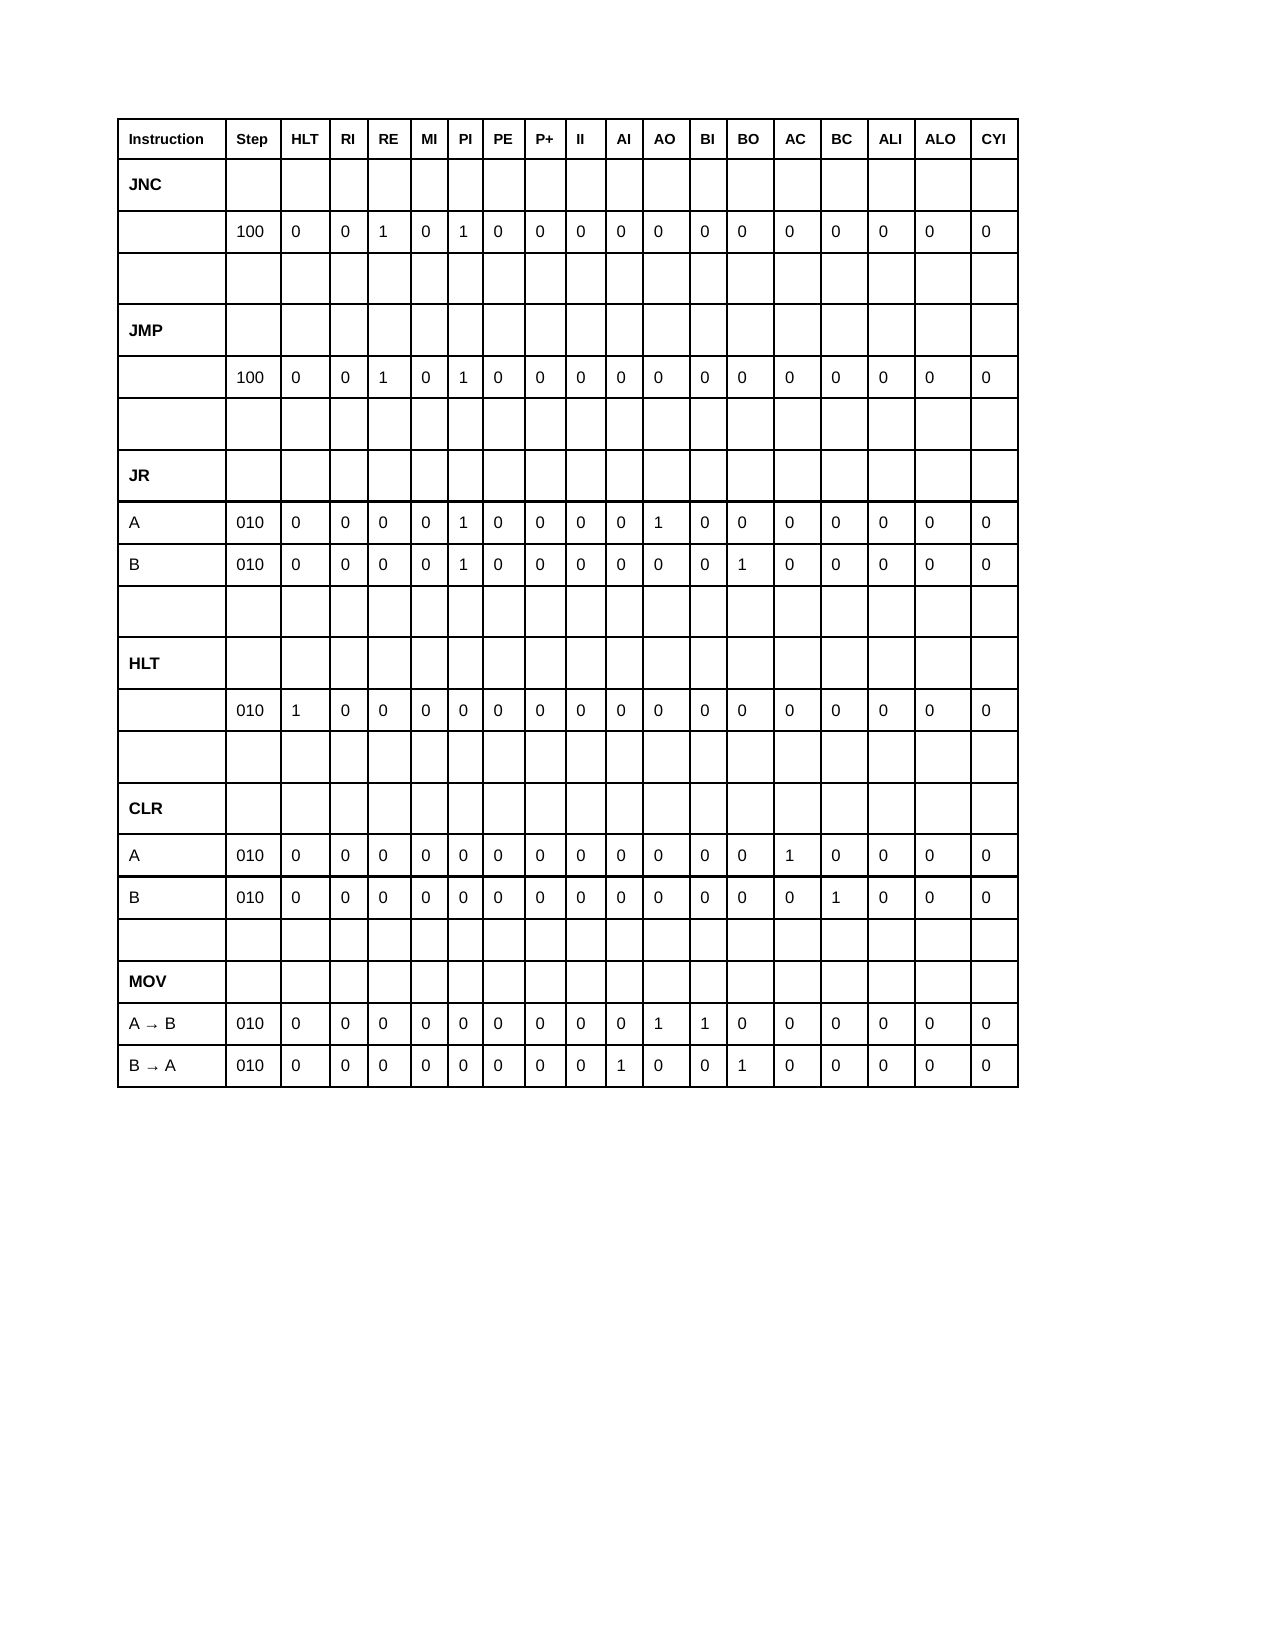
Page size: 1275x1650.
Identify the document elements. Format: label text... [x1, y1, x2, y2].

table_cell [227, 732, 280, 782]
table_cell 010 [227, 503, 280, 542]
table_cell [916, 784, 970, 833]
table_cell [869, 254, 914, 303]
table_cell 0 [484, 503, 524, 542]
table_cell [691, 962, 726, 1002]
table_cell [775, 638, 820, 688]
table_cell JMP [119, 305, 225, 355]
table_cell [869, 451, 914, 500]
table_cell [412, 784, 447, 833]
table_cell 0 [775, 212, 820, 252]
table_cell 0 [916, 212, 970, 252]
table_cell [567, 305, 605, 355]
table_cell 0 [331, 690, 367, 730]
table_cell [972, 920, 1017, 959]
table_cell 0 [644, 835, 689, 875]
table_cell 0 [567, 545, 605, 584]
table_cell [691, 587, 726, 636]
table_cell [567, 451, 605, 500]
table_cell [282, 920, 329, 959]
table_cell 0 [822, 545, 867, 584]
table_cell 0 [822, 1046, 867, 1086]
table_cell [775, 160, 820, 209]
table_cell [644, 451, 689, 500]
table_cell 0 [728, 357, 773, 397]
table_cell 0 [282, 1004, 329, 1044]
table_cell 0 [644, 1046, 689, 1086]
table_cell [331, 638, 367, 688]
table_cell [691, 451, 726, 500]
table_cell 0 [972, 212, 1017, 252]
table_cell [644, 784, 689, 833]
table_cell [607, 305, 642, 355]
table_cell [691, 784, 726, 833]
table_cell 0 [331, 1046, 367, 1086]
table_cell [119, 399, 225, 449]
table_cell [119, 732, 225, 782]
table_cell 0 [822, 212, 867, 252]
table_cell [972, 160, 1017, 209]
table_cell 0 [869, 545, 914, 584]
table_cell 0 [691, 357, 726, 397]
table_cell [775, 451, 820, 500]
table_cell 0 [526, 357, 565, 397]
table_cell II [567, 120, 605, 158]
table_cell 0 [526, 1004, 565, 1044]
table_cell 0 [331, 545, 367, 584]
table_cell [869, 732, 914, 782]
table_cell [822, 587, 867, 636]
table_cell 0 [972, 835, 1017, 875]
table_cell [449, 399, 482, 449]
table_cell [369, 254, 410, 303]
table_cell [119, 920, 225, 959]
table_cell 0 [822, 690, 867, 730]
table_cell [526, 160, 565, 209]
table_cell [972, 305, 1017, 355]
table_cell [412, 160, 447, 209]
table_cell PI [449, 120, 482, 158]
table_cell [412, 638, 447, 688]
table_cell [775, 254, 820, 303]
table_cell 0 [331, 503, 367, 542]
table_cell [567, 399, 605, 449]
table_cell 010 [227, 835, 280, 875]
table_cell 0 [644, 690, 689, 730]
table_cell AI [607, 120, 642, 158]
table_cell [691, 160, 726, 209]
table_cell 1 [449, 503, 482, 542]
table_cell 0 [728, 212, 773, 252]
table_cell [607, 254, 642, 303]
table_cell [775, 920, 820, 959]
table_cell 0 [644, 212, 689, 252]
table_cell 010 [227, 1046, 280, 1086]
table_cell 0 [484, 545, 524, 584]
table_cell [282, 305, 329, 355]
table_cell [644, 254, 689, 303]
table_cell 0 [644, 878, 689, 917]
table_cell [119, 357, 225, 397]
table_cell [916, 962, 970, 1002]
table_cell [526, 587, 565, 636]
table_cell [412, 399, 447, 449]
table_cell 0 [972, 878, 1017, 917]
table_cell 0 [484, 878, 524, 917]
table_cell 1 [449, 357, 482, 397]
table_cell 0 [728, 878, 773, 917]
table_cell ALO [916, 120, 970, 158]
table_cell [282, 399, 329, 449]
table_cell 0 [822, 357, 867, 397]
table_cell 0 [691, 835, 726, 875]
table_cell 0 [412, 835, 447, 875]
table_cell 0 [607, 357, 642, 397]
table_cell 0 [567, 357, 605, 397]
table_cell [331, 399, 367, 449]
table_cell 0 [567, 1004, 605, 1044]
table_cell [916, 587, 970, 636]
table_cell 0 [369, 690, 410, 730]
table_cell [282, 254, 329, 303]
table_cell [822, 638, 867, 688]
table_cell [822, 962, 867, 1002]
table_cell ALI [869, 120, 914, 158]
table_cell 1 [644, 503, 689, 542]
table_cell [916, 920, 970, 959]
table_cell 0 [484, 212, 524, 252]
table_cell [526, 920, 565, 959]
table_cell [691, 732, 726, 782]
table_cell [916, 638, 970, 688]
table_cell [972, 399, 1017, 449]
table_cell [227, 451, 280, 500]
table_cell [331, 587, 367, 636]
table_cell [775, 732, 820, 782]
table_cell [331, 784, 367, 833]
table_cell [331, 254, 367, 303]
table_cell [972, 962, 1017, 1002]
table_cell [449, 920, 482, 959]
table_cell 0 [607, 878, 642, 917]
table_cell [567, 784, 605, 833]
table_cell [484, 732, 524, 782]
table_cell B [119, 878, 225, 917]
table_cell [331, 160, 367, 209]
table_cell 0 [916, 357, 970, 397]
table_cell 1 [728, 545, 773, 584]
table_cell 0 [412, 212, 447, 252]
table_cell [822, 784, 867, 833]
table_cell [526, 784, 565, 833]
table_cell [412, 305, 447, 355]
table_cell [916, 254, 970, 303]
table_cell [607, 638, 642, 688]
table_cell 0 [449, 690, 482, 730]
table_cell [567, 920, 605, 959]
table_cell 0 [412, 1046, 447, 1086]
table_cell 0 [412, 690, 447, 730]
table_cell 0 [484, 690, 524, 730]
table_cell [869, 305, 914, 355]
table_cell [916, 451, 970, 500]
table_cell B [119, 545, 225, 584]
table_cell [119, 690, 225, 730]
table_cell [728, 920, 773, 959]
table_cell 0 [972, 690, 1017, 730]
table_cell 0 [775, 545, 820, 584]
table_cell JNC [119, 160, 225, 209]
table_cell [691, 399, 726, 449]
table_cell JR [119, 451, 225, 500]
table_cell [775, 962, 820, 1002]
table_cell 0 [484, 835, 524, 875]
table_cell 0 [728, 835, 773, 875]
table_cell [484, 160, 524, 209]
table_cell [607, 962, 642, 1002]
table_cell A → B [119, 1004, 225, 1044]
table_cell [775, 784, 820, 833]
table_cell 0 [644, 357, 689, 397]
table_cell 0 [526, 212, 565, 252]
table_cell 0 [526, 878, 565, 917]
table_cell [369, 305, 410, 355]
table_cell 0 [916, 690, 970, 730]
table_cell [728, 399, 773, 449]
table_cell [412, 254, 447, 303]
table_cell 0 [369, 503, 410, 542]
table_cell [526, 638, 565, 688]
table_cell [227, 920, 280, 959]
table_cell 0 [775, 503, 820, 542]
table_cell 0 [369, 1004, 410, 1044]
table_cell [526, 254, 565, 303]
table_cell P+ [526, 120, 565, 158]
table_cell 0 [567, 1046, 605, 1086]
table_cell [567, 638, 605, 688]
table_cell [728, 254, 773, 303]
table_cell 0 [526, 835, 565, 875]
table_cell [449, 784, 482, 833]
table_cell 0 [916, 1046, 970, 1086]
table_cell [644, 920, 689, 959]
table_cell 0 [775, 878, 820, 917]
table_cell [691, 254, 726, 303]
table_cell 010 [227, 690, 280, 730]
table_cell 0 [484, 357, 524, 397]
table_cell [644, 587, 689, 636]
table_cell BO [728, 120, 773, 158]
table_cell 0 [916, 503, 970, 542]
table_cell 0 [526, 545, 565, 584]
table_cell CLR [119, 784, 225, 833]
table_cell [282, 587, 329, 636]
table_cell [369, 962, 410, 1002]
table_cell 0 [916, 1004, 970, 1044]
table_cell 100 [227, 212, 280, 252]
table_cell A [119, 503, 225, 542]
table_cell [644, 732, 689, 782]
table_cell [728, 305, 773, 355]
table_cell [331, 451, 367, 500]
table_cell [227, 638, 280, 688]
table_cell [526, 305, 565, 355]
table_cell [607, 160, 642, 209]
table_cell [119, 587, 225, 636]
table_cell [728, 638, 773, 688]
table_cell HLT [282, 120, 329, 158]
table_cell 0 [972, 545, 1017, 584]
table_cell [449, 638, 482, 688]
table_cell 0 [822, 835, 867, 875]
table_cell 0 [607, 212, 642, 252]
table_cell [227, 305, 280, 355]
table_cell [972, 638, 1017, 688]
table_cell [607, 732, 642, 782]
table_cell [369, 920, 410, 959]
table_cell 1 [369, 212, 410, 252]
table_cell [412, 451, 447, 500]
table_cell RI [331, 120, 367, 158]
table_cell 0 [644, 545, 689, 584]
table_cell [644, 399, 689, 449]
table_cell 0 [449, 878, 482, 917]
table_cell [972, 451, 1017, 500]
table_cell [972, 784, 1017, 833]
table_cell 0 [607, 503, 642, 542]
table_cell 0 [728, 690, 773, 730]
table_cell [227, 962, 280, 1002]
table_cell 0 [412, 357, 447, 397]
table_cell [227, 254, 280, 303]
table_cell 0 [775, 357, 820, 397]
table_cell 1 [369, 357, 410, 397]
table_cell B → A [119, 1046, 225, 1086]
table_cell AO [644, 120, 689, 158]
table_cell 1 [644, 1004, 689, 1044]
table_cell [822, 732, 867, 782]
table_cell 0 [869, 835, 914, 875]
table_cell MI [412, 120, 447, 158]
table_cell 0 [822, 1004, 867, 1044]
table_cell [822, 254, 867, 303]
table_cell [526, 399, 565, 449]
table_cell [227, 399, 280, 449]
table_cell [449, 962, 482, 1002]
table_cell 0 [412, 878, 447, 917]
table_cell 0 [691, 212, 726, 252]
table_cell 0 [691, 1046, 726, 1086]
table_cell [567, 962, 605, 1002]
table_cell 0 [412, 503, 447, 542]
table_cell [369, 732, 410, 782]
table_cell [484, 254, 524, 303]
table_cell Instruction [119, 120, 225, 158]
table_cell [369, 451, 410, 500]
table_cell [227, 160, 280, 209]
table_cell [369, 399, 410, 449]
table_cell RE [369, 120, 410, 158]
table_cell 010 [227, 1004, 280, 1044]
table_cell 0 [869, 1046, 914, 1086]
table_cell 0 [869, 357, 914, 397]
table_cell 010 [227, 545, 280, 584]
table_cell [916, 399, 970, 449]
table_cell [331, 920, 367, 959]
table_cell 0 [728, 503, 773, 542]
table_cell A [119, 835, 225, 875]
table_cell 0 [369, 878, 410, 917]
table_cell 0 [449, 1046, 482, 1086]
table_cell 0 [282, 835, 329, 875]
table_cell [449, 587, 482, 636]
table_cell [567, 254, 605, 303]
table_cell 1 [775, 835, 820, 875]
table_cell [484, 962, 524, 1002]
table_cell 0 [869, 503, 914, 542]
table_cell HLT [119, 638, 225, 688]
table_cell [869, 399, 914, 449]
table_cell [484, 305, 524, 355]
table_cell 0 [282, 878, 329, 917]
table_cell [369, 784, 410, 833]
table_cell BI [691, 120, 726, 158]
table_cell [412, 732, 447, 782]
table_cell [691, 638, 726, 688]
table_cell 0 [526, 1046, 565, 1086]
table_cell [484, 399, 524, 449]
table_cell Step [227, 120, 280, 158]
table_cell [449, 451, 482, 500]
table_cell [227, 784, 280, 833]
table_cell 0 [282, 503, 329, 542]
table_cell MOV [119, 962, 225, 1002]
table_cell [607, 784, 642, 833]
table_cell [644, 305, 689, 355]
table_cell [775, 587, 820, 636]
table_cell CYI [972, 120, 1017, 158]
table_cell [484, 784, 524, 833]
table_cell 0 [869, 690, 914, 730]
table_cell 0 [567, 503, 605, 542]
table_cell [526, 962, 565, 1002]
table_cell [369, 160, 410, 209]
table_cell 0 [607, 1004, 642, 1044]
table_cell [644, 962, 689, 1002]
table_cell [282, 784, 329, 833]
table_cell 0 [369, 835, 410, 875]
table_cell 0 [449, 1004, 482, 1044]
table_cell [412, 962, 447, 1002]
table_cell [119, 254, 225, 303]
table_cell [282, 451, 329, 500]
table_cell [449, 254, 482, 303]
table_cell [728, 587, 773, 636]
table_cell 0 [369, 545, 410, 584]
table_cell [728, 784, 773, 833]
table_cell [282, 160, 329, 209]
table_cell [728, 160, 773, 209]
table_cell [728, 732, 773, 782]
table_cell 0 [331, 1004, 367, 1044]
table_cell 1 [691, 1004, 726, 1044]
table_cell [119, 212, 225, 252]
table_cell 0 [607, 835, 642, 875]
table_cell 0 [484, 1046, 524, 1086]
table_cell [691, 920, 726, 959]
table_cell 1 [822, 878, 867, 917]
table_cell [869, 920, 914, 959]
table_cell 0 [412, 1004, 447, 1044]
table_cell [567, 160, 605, 209]
table_cell [822, 920, 867, 959]
table_cell 1 [607, 1046, 642, 1086]
table_cell [822, 160, 867, 209]
table_cell [869, 638, 914, 688]
table_cell 0 [916, 878, 970, 917]
table_cell 0 [331, 835, 367, 875]
table_cell [282, 638, 329, 688]
table_cell 010 [227, 878, 280, 917]
table_cell [869, 587, 914, 636]
table_cell [607, 451, 642, 500]
table_cell 0 [282, 212, 329, 252]
table_cell [484, 638, 524, 688]
table_cell [484, 920, 524, 959]
table_cell [822, 451, 867, 500]
table_cell 0 [775, 1004, 820, 1044]
table_cell 0 [282, 545, 329, 584]
table_cell [282, 962, 329, 1002]
table_cell [916, 160, 970, 209]
table_cell 0 [869, 1004, 914, 1044]
table_cell [869, 160, 914, 209]
table_cell [331, 305, 367, 355]
table_cell [972, 732, 1017, 782]
table_cell 0 [691, 878, 726, 917]
table_cell [282, 732, 329, 782]
table_cell 0 [282, 1046, 329, 1086]
table_cell 0 [567, 212, 605, 252]
table_cell [484, 587, 524, 636]
table_cell 1 [282, 690, 329, 730]
table_cell [526, 732, 565, 782]
table_cell 0 [972, 1004, 1017, 1044]
table_cell [972, 254, 1017, 303]
table_cell 0 [728, 1004, 773, 1044]
table_cell 0 [526, 503, 565, 542]
table_cell 0 [607, 690, 642, 730]
table_cell 0 [972, 1046, 1017, 1086]
table_cell [644, 638, 689, 688]
table_cell 0 [484, 1004, 524, 1044]
table_cell [227, 587, 280, 636]
table_cell 0 [775, 690, 820, 730]
table_cell 0 [282, 357, 329, 397]
table_cell [567, 732, 605, 782]
table_cell 0 [972, 503, 1017, 542]
table_cell 0 [331, 878, 367, 917]
table_cell 1 [449, 212, 482, 252]
table_cell [607, 399, 642, 449]
table_cell [412, 587, 447, 636]
table_cell [484, 451, 524, 500]
table_cell [412, 920, 447, 959]
table_cell [691, 305, 726, 355]
table_cell [972, 587, 1017, 636]
table_cell [607, 920, 642, 959]
table_cell [331, 962, 367, 1002]
table_cell 0 [691, 545, 726, 584]
table_cell 0 [916, 545, 970, 584]
table_cell 0 [607, 545, 642, 584]
table_cell BC [822, 120, 867, 158]
table_cell 0 [526, 690, 565, 730]
table_cell [449, 732, 482, 782]
table_cell [728, 451, 773, 500]
table_cell 0 [822, 503, 867, 542]
table_cell [526, 451, 565, 500]
table_cell 0 [412, 545, 447, 584]
table_cell [449, 305, 482, 355]
table_cell [775, 305, 820, 355]
table_cell 1 [449, 545, 482, 584]
table_cell 0 [775, 1046, 820, 1086]
table_cell [869, 962, 914, 1002]
table_cell [775, 399, 820, 449]
table_cell [822, 399, 867, 449]
table_cell [449, 160, 482, 209]
table_cell 0 [972, 357, 1017, 397]
table_cell 0 [449, 835, 482, 875]
table_cell 0 [916, 835, 970, 875]
table_cell 0 [567, 690, 605, 730]
table_cell [369, 587, 410, 636]
table_cell [822, 305, 867, 355]
table_cell [607, 587, 642, 636]
table_cell 0 [691, 690, 726, 730]
table_cell 0 [869, 212, 914, 252]
table_cell 0 [567, 835, 605, 875]
table_cell [644, 160, 689, 209]
table_cell [916, 732, 970, 782]
table_cell 0 [869, 878, 914, 917]
table_cell [331, 732, 367, 782]
table_cell PE [484, 120, 524, 158]
table_cell 0 [691, 503, 726, 542]
table_cell [728, 962, 773, 1002]
table_cell [369, 638, 410, 688]
table_cell [916, 305, 970, 355]
table_cell 0 [369, 1046, 410, 1086]
table_cell 100 [227, 357, 280, 397]
table_cell 1 [728, 1046, 773, 1086]
table_cell [567, 587, 605, 636]
table_cell 0 [331, 212, 367, 252]
table_cell 0 [567, 878, 605, 917]
table_cell [869, 784, 914, 833]
table_cell 0 [331, 357, 367, 397]
table_cell AC [775, 120, 820, 158]
